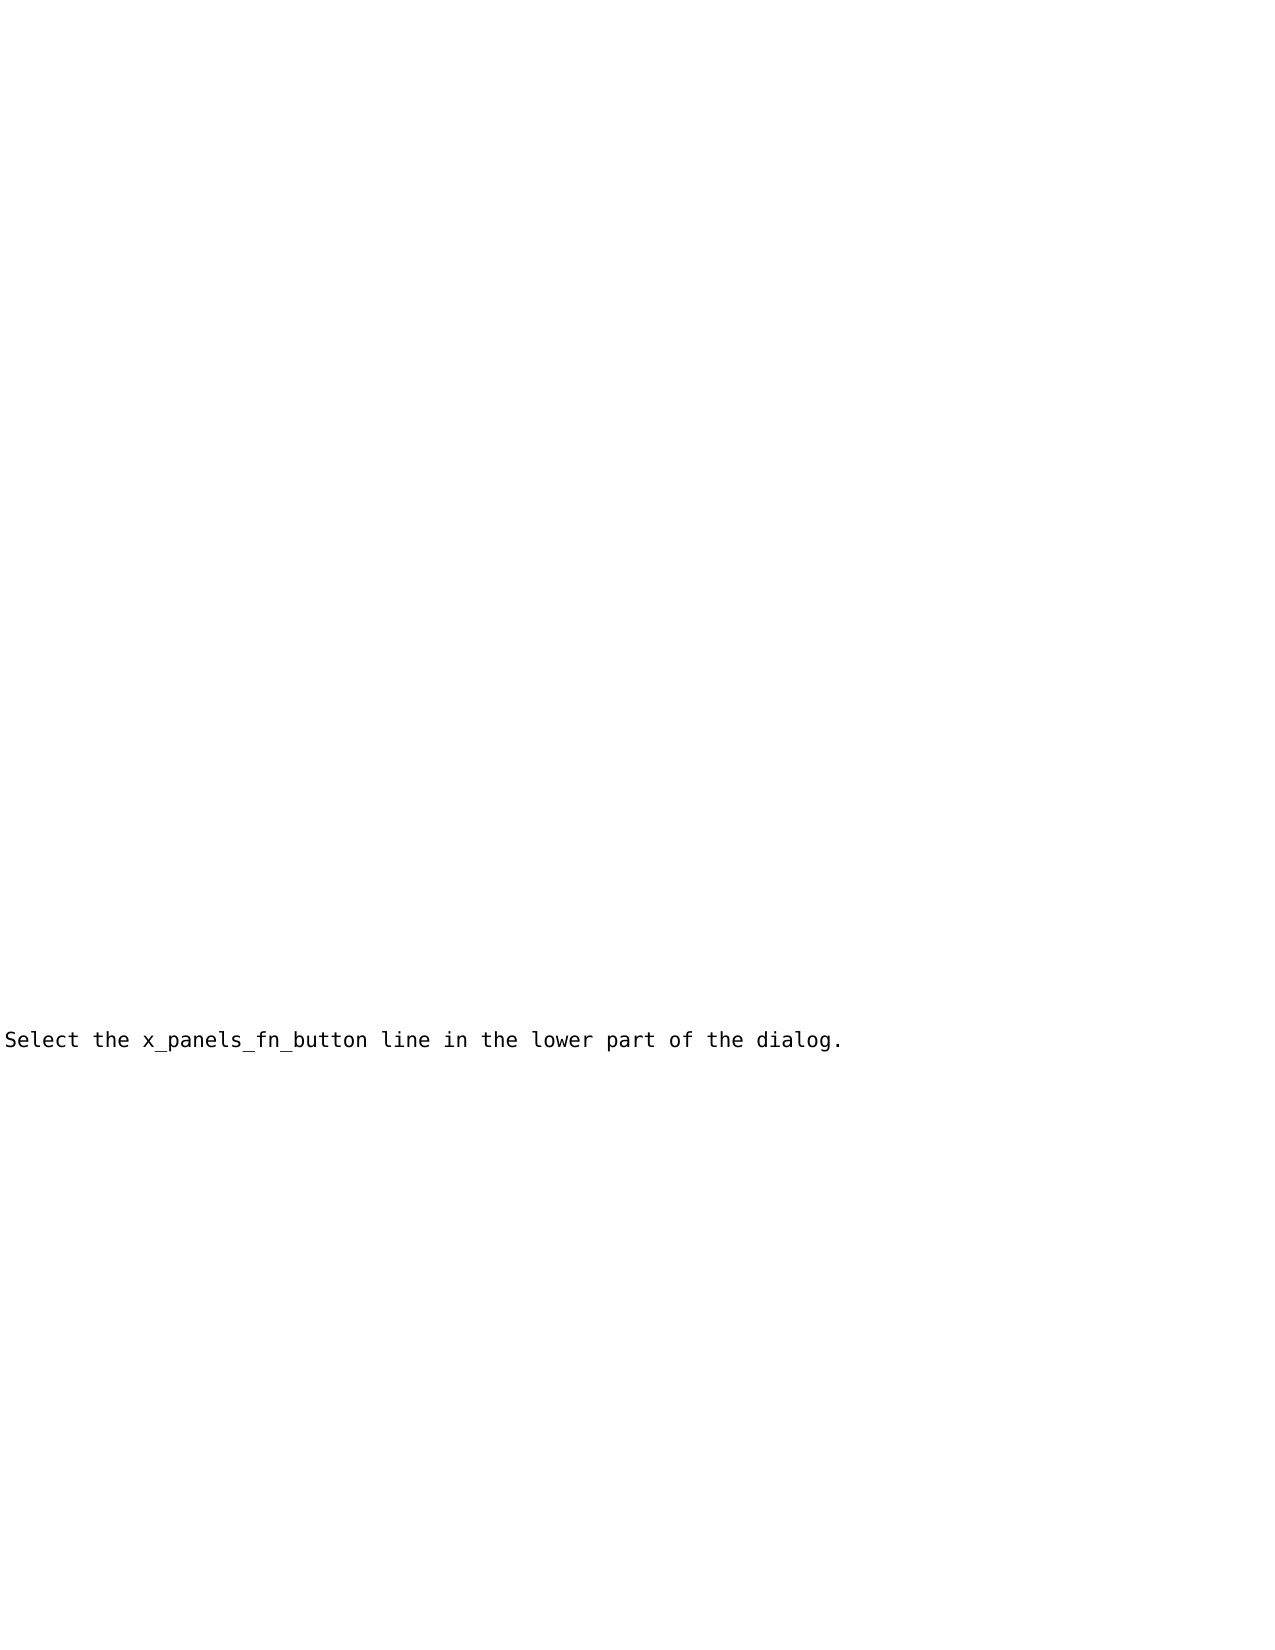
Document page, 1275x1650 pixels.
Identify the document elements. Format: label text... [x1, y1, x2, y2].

text Select the x_panels_fn_button line in the lower part of the dialog. [0, 1024, 1275, 1057]
